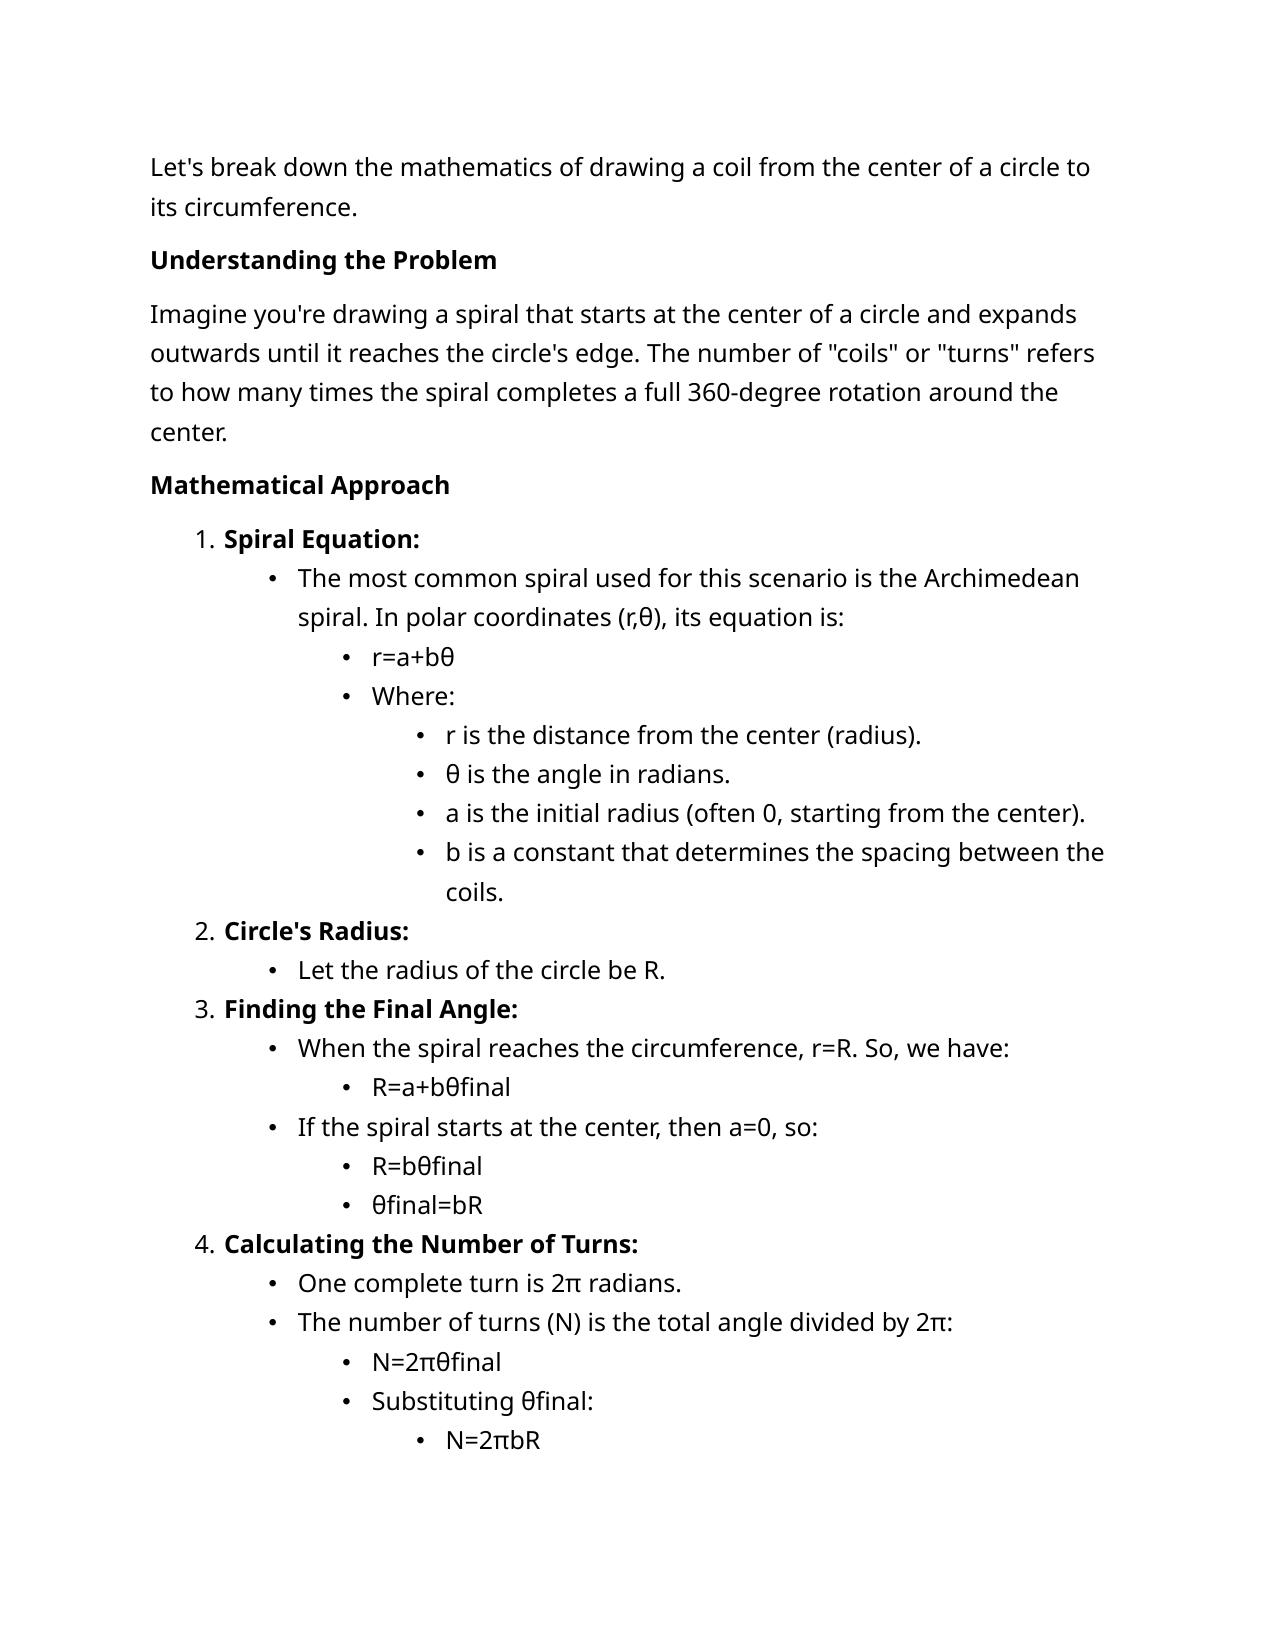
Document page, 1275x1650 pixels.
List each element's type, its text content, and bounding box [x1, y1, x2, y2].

list Let the radius of the circle be R. [268, 952, 1125, 987]
list R=bθfinal​ [342, 1148, 1125, 1182]
list Spiral Equation: [194, 522, 1125, 556]
list Where: [342, 678, 1125, 712]
list Finding the Final Angle: [194, 992, 1125, 1026]
list Calculating the Number of Turns: [194, 1227, 1125, 1261]
list N=2πθfinal​​ [342, 1344, 1125, 1378]
list r is the distance from the center (radius). [416, 717, 1125, 752]
text Imagine you're drawing a spiral that starts at the center of a circle and expands outwards until it reaches the circle's edge. The number of "coils" or "turns" refers to how many times the spiral completes a full 360-degree rotation around the center. [150, 297, 1125, 448]
list θ is the angle in radians. [416, 757, 1125, 791]
list When the spiral reaches the circumference, r=R. So, we have: [268, 1031, 1125, 1065]
list Substituting θfinal​: [342, 1383, 1125, 1417]
list a is the initial radius (often 0, starting from the center). [416, 796, 1125, 830]
list R=a+bθfinal​ [342, 1070, 1125, 1104]
list r=a+bθ [342, 639, 1125, 673]
list The most common spiral used for this scenario is the Archimedean spiral. In polar coordinates (r,θ), its equation is: [268, 561, 1125, 634]
list Circle's Radius: [194, 913, 1125, 947]
list If the spiral starts at the center, then a=0, so: [268, 1109, 1125, 1143]
list The number of turns (N) is the total angle divided by 2π: [268, 1305, 1125, 1339]
text Mathematical Approach [150, 468, 1125, 502]
list N=2πbR​ [416, 1422, 1125, 1457]
list One complete turn is 2π radians. [268, 1266, 1125, 1300]
list θfinal​=bR​ [342, 1187, 1125, 1222]
text Let's break down the mathematics of drawing a coil from the center of a circle to its circumference. [150, 150, 1125, 223]
list b is a constant that determines the spacing between the coils. [416, 835, 1125, 908]
text Understanding the Problem [150, 243, 1125, 277]
